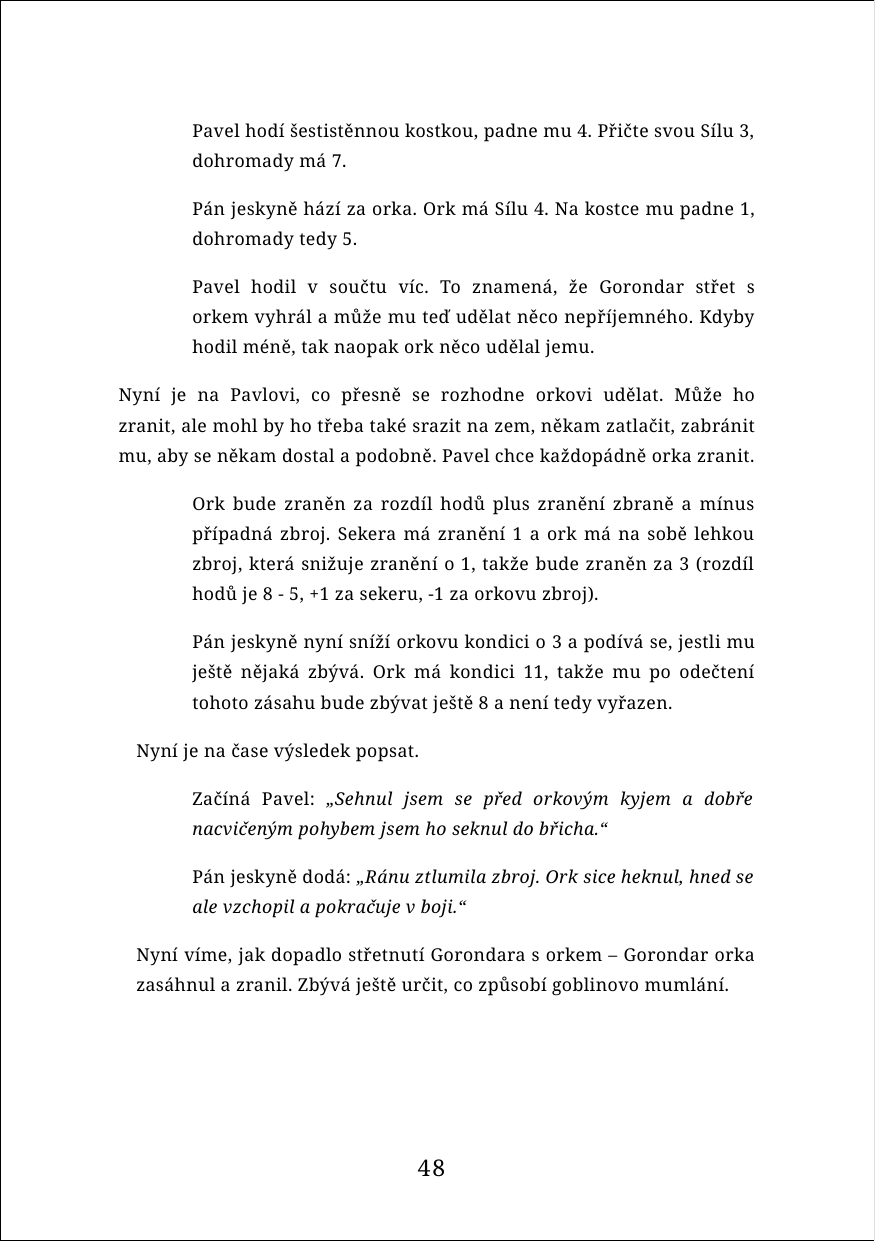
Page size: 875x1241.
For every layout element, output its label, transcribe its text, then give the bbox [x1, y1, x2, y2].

text Pavel hodil v součtu víc. To znamená, že Gorondar střet s orkem vyhrál a může mu teď udělat něco nepříjemného. Kdyby hodil méně, tak naopak ork něco udělal jemu. [192, 274, 756, 359]
text Ork bude zraněn za rozdíl hodů plus zranění zbraně a mínus případná zbroj. Sekera má zranění 1 a ork má na sobě lehkou zbroj, která snižuje zranění o 1, takže bude zraněn za 3 (rozdíl hodů je 8 - 5, +1 za sekeru, -1 za orkovu zbroj). [192, 491, 756, 606]
text Pavel hodí šestistěnnou kostkou, padne mu 4. Přičte svou Sílu 3, dohromady má 7. [192, 118, 756, 173]
text Nyní je na Pavlovi, co přesně se rozhodne orkovi udělat. Může ho zranit, ale mohl by ho třeba také srazit na zem, někam zatlačit, zabránit mu, aby se někam dostal a podobně. Pavel chce každopádně orka zranit. [118, 383, 756, 467]
text Začíná Pavel: „Sehnul jsem se před orkovým kyjem a dobře nacvičeným pohybem jsem ho seknul do břicha.“ [192, 786, 756, 840]
text Pán jeskyně nyní sníží orkovu kondici o 3 a podívá se, jestli mu ještě nějaká zbývá. Ork má kondici 11, takže mu po odečtení tohoto zásahu bude zbývat ještě 8 a není tedy vyřazen. [192, 630, 756, 714]
text Pán jeskyně dodá: „Ránu ztlumila zbroj. Ork sice heknul, hned se ale vzchopil a pokračuje v boji.“ [192, 864, 756, 918]
text Nyní je na čase výsledek popsat. [136, 738, 756, 762]
text Nyní víme, jak dopadlo střetnutí Gorondara s orkem – Gorondar orka zasáhnul a zranil. Zbývá ještě určit, co způsobí goblinovo mumlání. [136, 942, 756, 997]
text Pán jeskyně hází za orka. Ork má Sílu 4. Na kostce mu padne 1, dohromady tedy 5. [192, 196, 756, 251]
